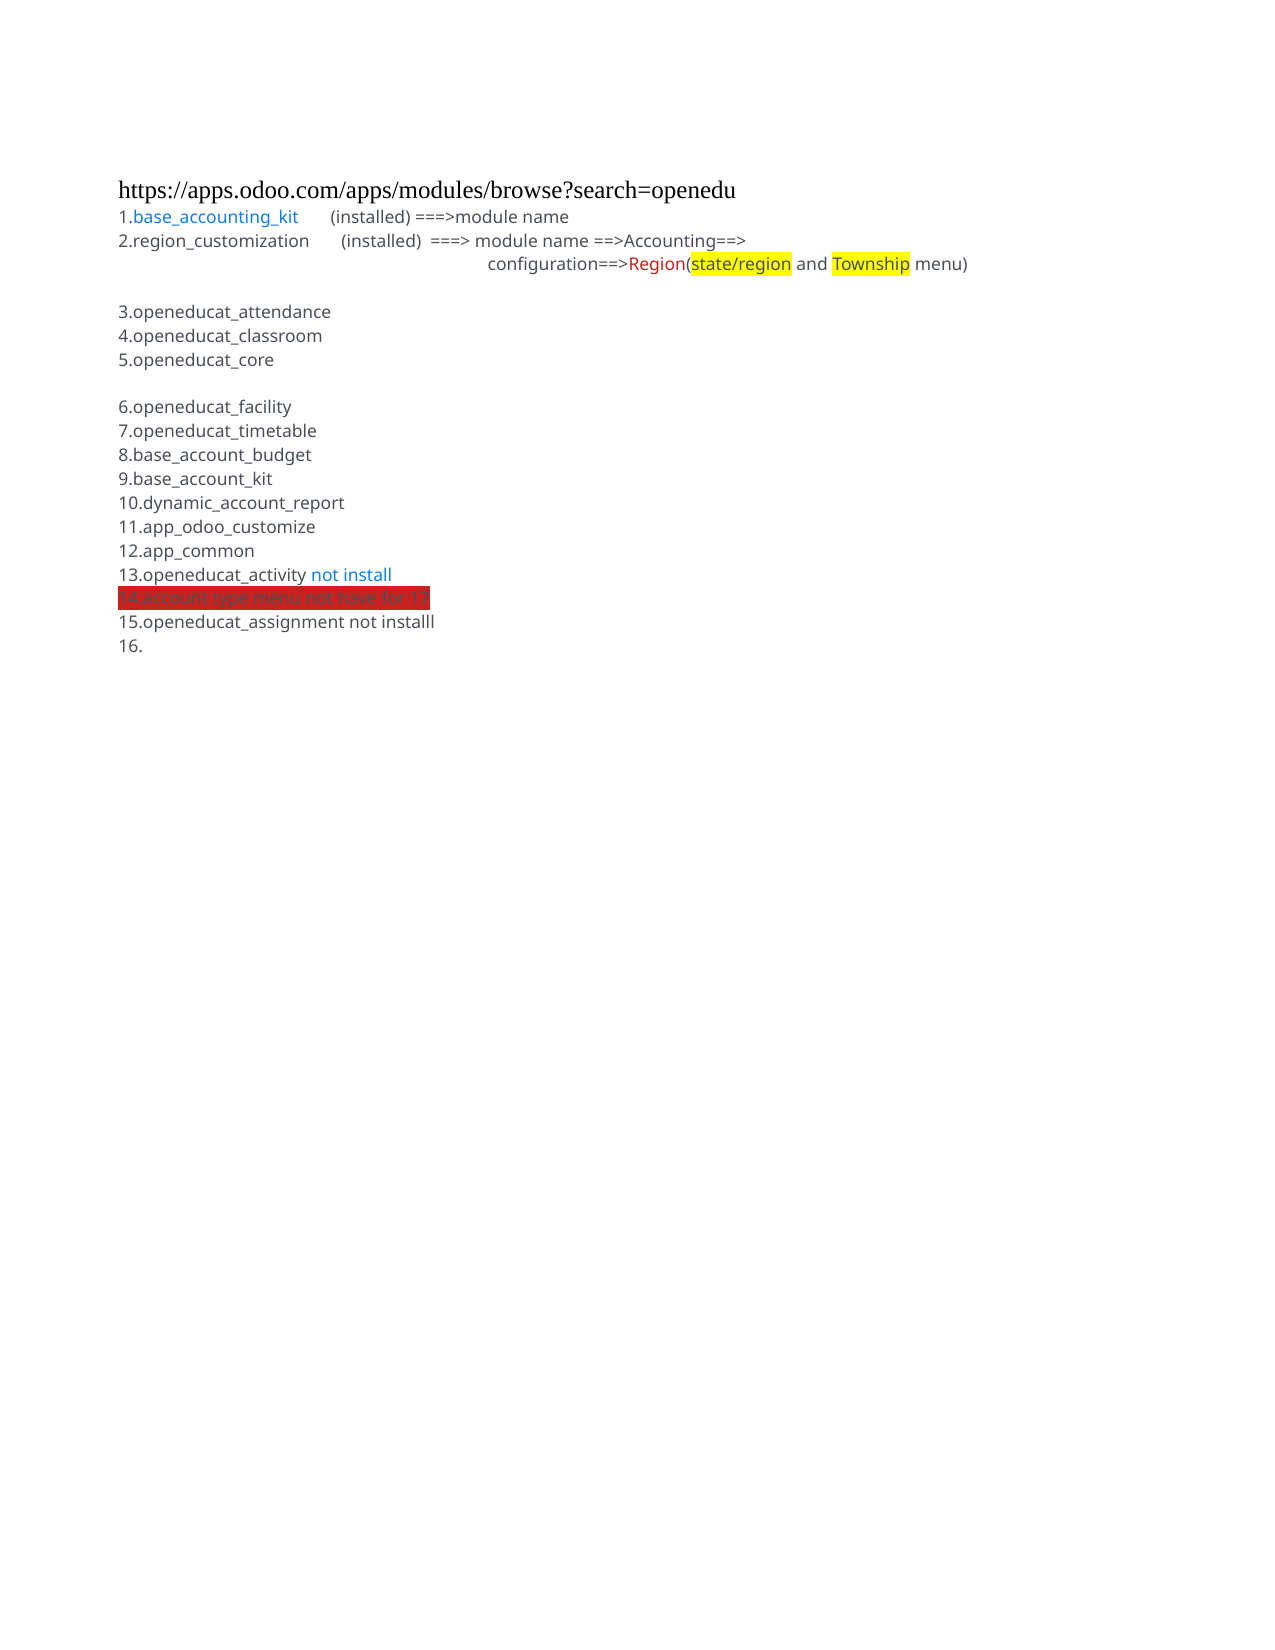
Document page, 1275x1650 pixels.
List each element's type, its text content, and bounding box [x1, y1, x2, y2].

text 12.app_common [118, 538, 1157, 562]
text configuration==>Region(state/region and Township menu) [118, 252, 1157, 276]
text 8.base_account_budget [118, 443, 1157, 467]
text 5.openeducat_core [118, 347, 1157, 371]
text 9.base_account_kit [118, 467, 1157, 491]
text 10.dynamic_account_report [118, 491, 1157, 514]
table_header [118, 1159, 315, 1193]
text 16. [118, 634, 1157, 658]
text 13.openeducat_activity not install [118, 562, 1157, 586]
text 2.region_customization (installed) ===> module name ==>Accounting==> [118, 228, 1157, 252]
text 1.base_accounting_kit (installed) ===>module name [118, 204, 1157, 228]
text 11.app_odoo_customize [118, 514, 1157, 538]
text https://apps.odoo.com/apps/modules/browse?search=openedu [118, 176, 1157, 204]
text 14.account type menu not have for 17 [118, 586, 1157, 610]
text 15.openeducat_assignment not installl [118, 610, 1157, 634]
text 7.openeducat_timetable [118, 419, 1157, 443]
text 6.openeducat_facility [118, 395, 1157, 419]
text 4.openeducat_classroom [118, 324, 1157, 347]
text 3.openeducat_attendance [118, 300, 1157, 324]
